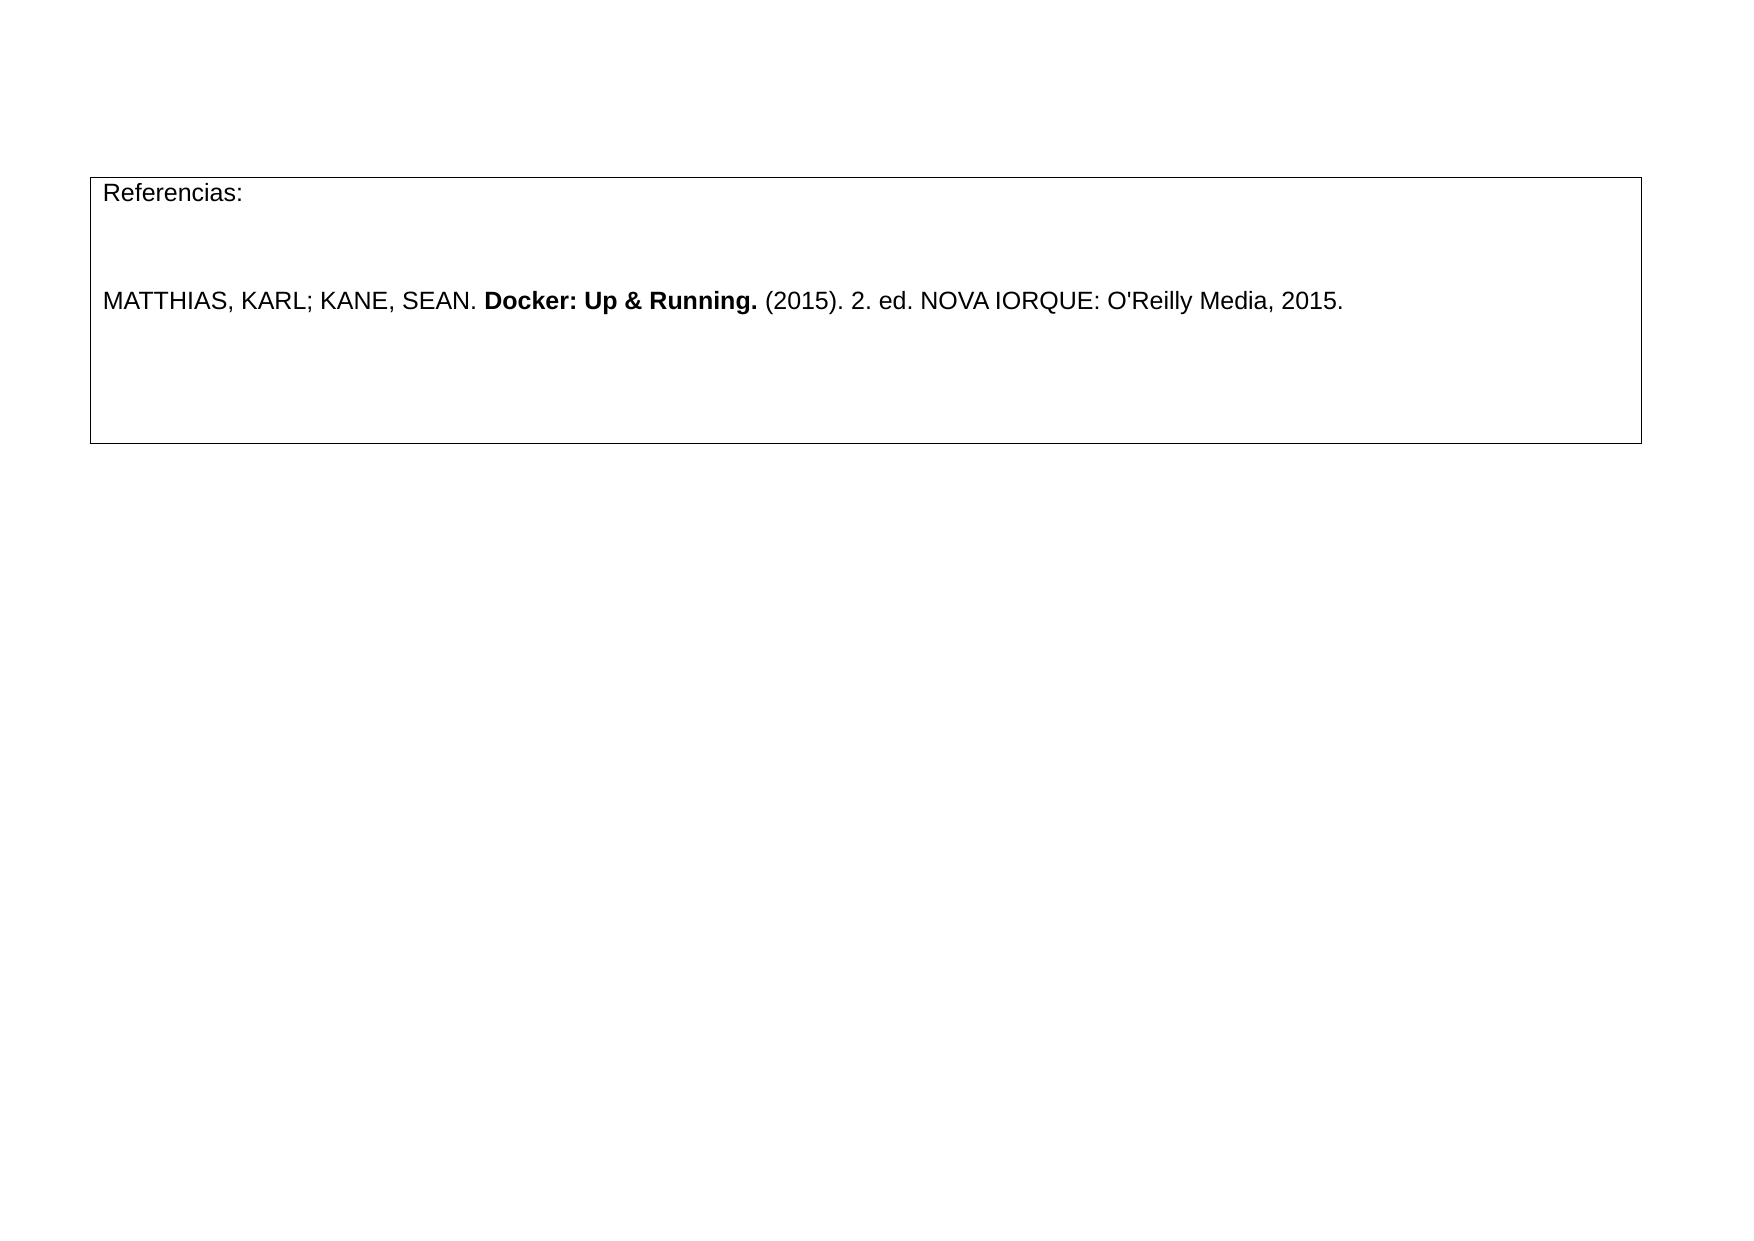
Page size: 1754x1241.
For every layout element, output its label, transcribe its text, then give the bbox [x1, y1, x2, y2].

table_cell Referencias: MATTHIAS, KARL; KANE, SEAN. Docker: Up & Running. (2015). 2. ed. NOVA IORQUE: O'Reilly Media, 2015. [91, 178, 1641, 443]
